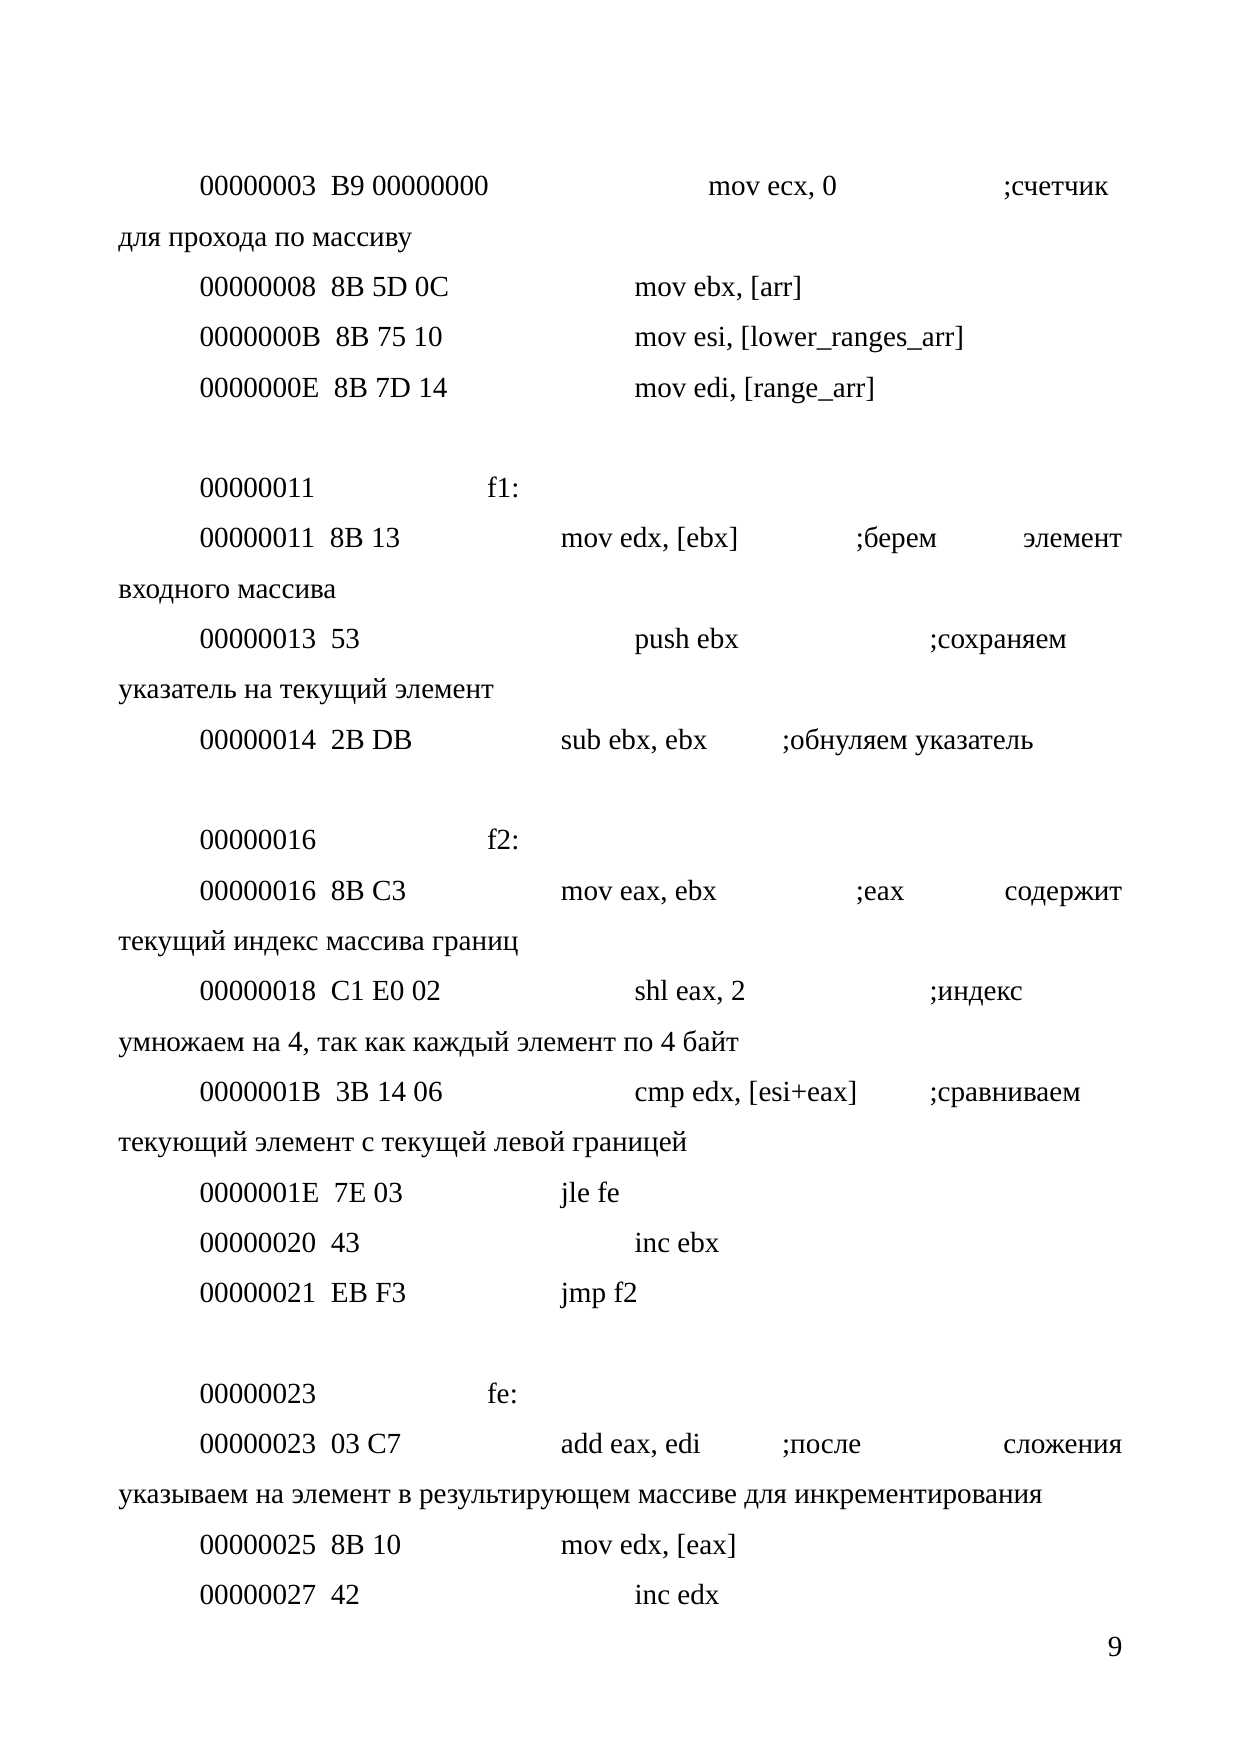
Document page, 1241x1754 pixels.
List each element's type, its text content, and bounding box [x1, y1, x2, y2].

text 00000027 42 inc edx [118, 1577, 1122, 1611]
text 00000008 8B 5D 0C mov ebx, [arr] [118, 269, 1122, 303]
text 00000023 03 C7 add eax, edi ;после сложения указываем на элемент в результирующем массиве для инкрементирования [118, 1426, 1122, 1510]
text 00000016 f2: [118, 822, 1122, 856]
text 00000023 fe: [118, 1376, 1122, 1409]
text 0000000B 8B 75 10 mov esi, [lower_ranges_arr] [118, 319, 1122, 353]
text 00000025 8B 10 mov edx, [eax] [118, 1527, 1122, 1560]
text 00000020 43 inc ebx [118, 1225, 1122, 1258]
text 00000003 B9 00000000 mov ecx, 0 ;счетчик для прохода по массиву [118, 168, 1122, 252]
text 0000001B 3B 14 06 cmp edx, [esi+eax] ;сравниваем текующий элемент с текущей левой границей [118, 1074, 1122, 1158]
text 00000014 2B DB sub ebx, ebx ;обнуляем указатель [118, 722, 1122, 755]
text 00000011 8B 13 mov edx, [ebx] ;берем элемент входного массива [118, 521, 1122, 604]
text 0000000E 8B 7D 14 mov edi, [range_arr] [118, 370, 1122, 403]
text 00000013 53 push ebx ;сохраняем указатель на текущий элемент [118, 621, 1122, 705]
text 00000011 f1: [118, 470, 1122, 504]
text 00000021 EB F3 jmp f2 [118, 1275, 1122, 1309]
text 00000018 C1 E0 02 shl eax, 2 ;индекс умножаем на 4, так как каждый элемент по 4 байт [118, 973, 1122, 1057]
text 0000001E 7E 03 jle fe [118, 1175, 1122, 1208]
text 00000016 8B C3 mov eax, ebx ;eax содержит текущий индекс массива границ [118, 873, 1122, 957]
